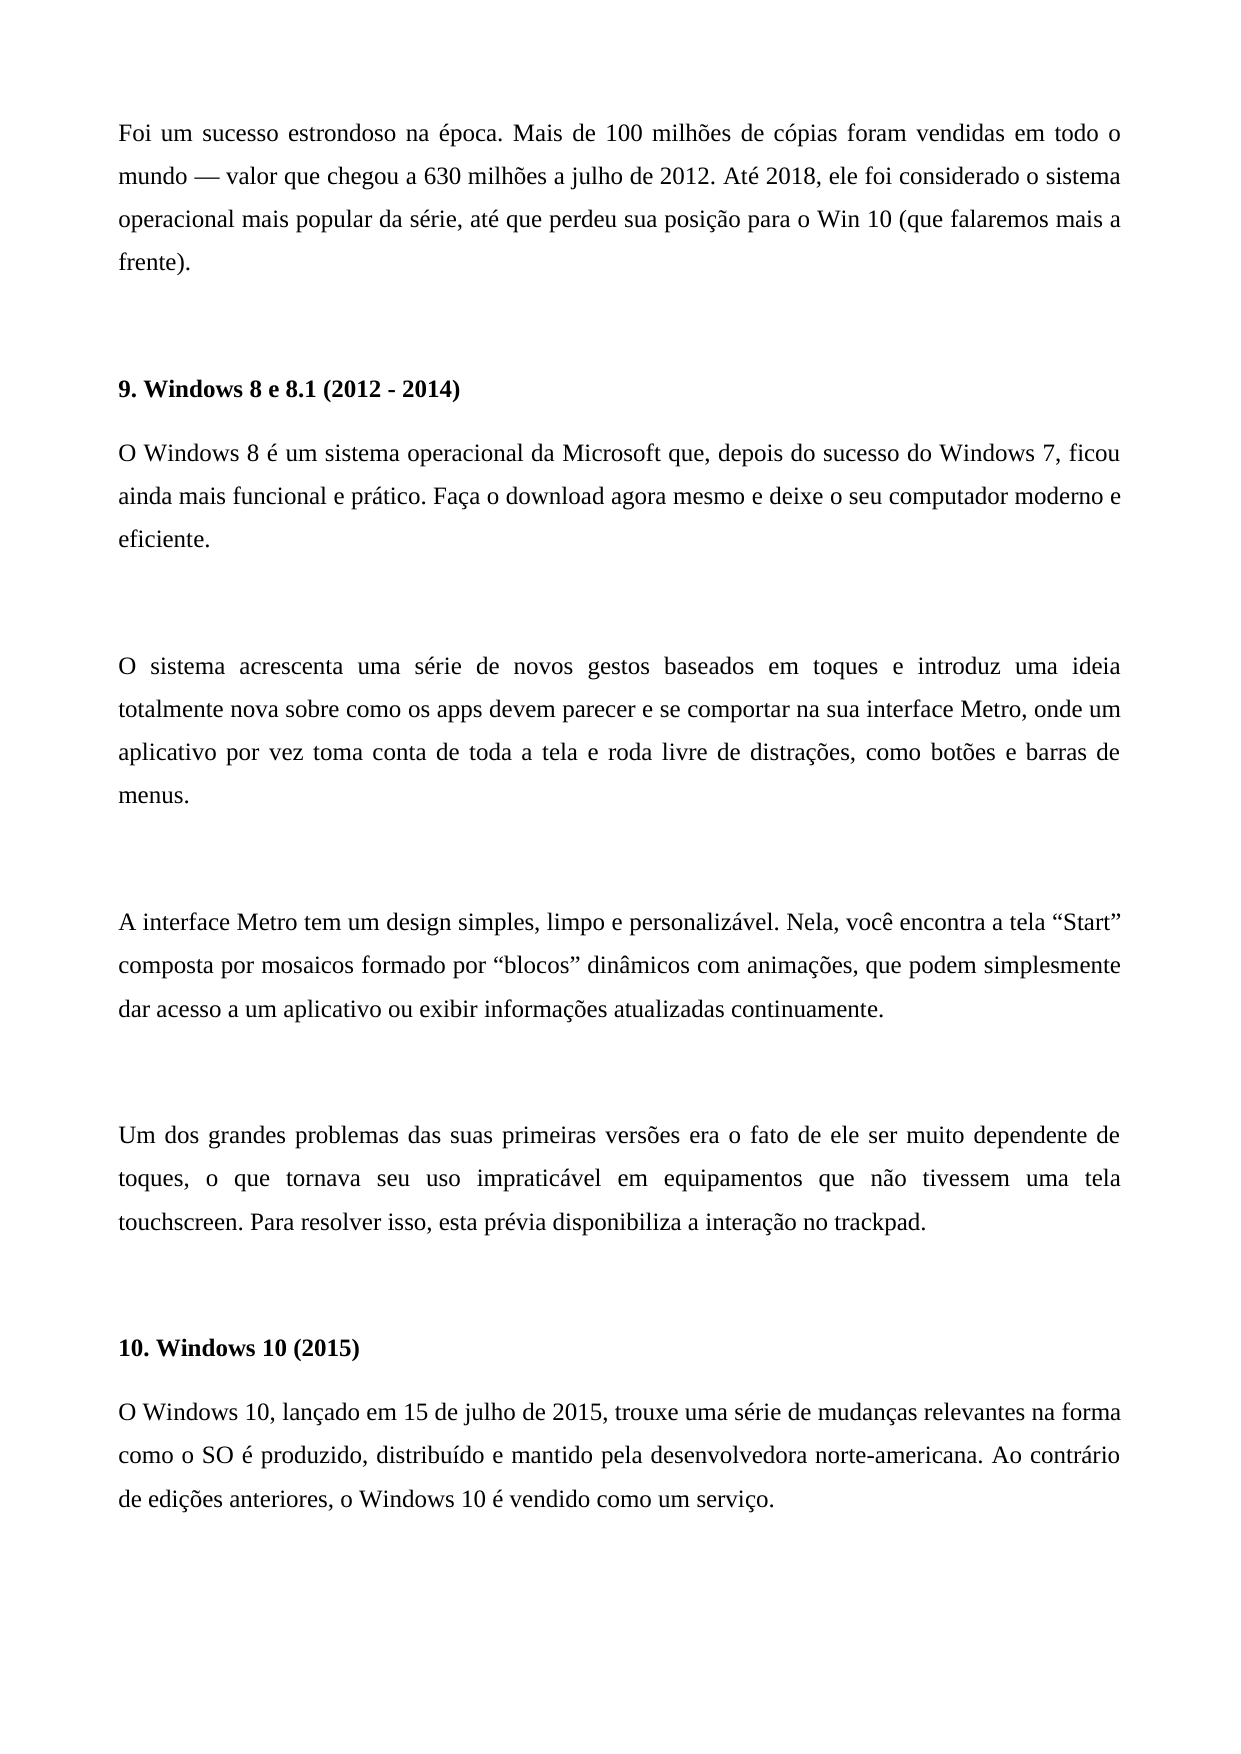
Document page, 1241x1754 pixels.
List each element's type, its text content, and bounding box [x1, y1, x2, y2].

text O Windows 8 é um sistema operacional da Microsoft que, depois do sucesso do Windows 7, ficou ainda mais funcional e prático. Faça o download agora mesmo e deixe o seu computador moderno e eficiente. [118, 438, 1122, 553]
text 10. Windows 10 (2015) [118, 1333, 1122, 1362]
text O sistema acrescenta uma série de novos gestos baseados em toques e introduz uma ideia totalmente nova sobre como os apps devem parecer e se comportar na sua interface Metro, onde um aplicativo por vez toma conta de toda a tela e roda livre de distrações, como botões e barras de menus. [118, 651, 1122, 809]
text O Windows 10, lançado em 15 de julho de 2015, trouxe uma série de mudanças relevantes na forma como o SO é produzido, distribuído e mantido pela desenvolvedora norte-americana. Ao contrário de edições anteriores, o Windows 10 é vendido como um serviço. [118, 1397, 1122, 1512]
text 9. Windows 8 e 8.1 (2012 - 2014) [118, 374, 1122, 403]
text Um dos grandes problemas das suas primeiras versões era o fato de ele ser muito dependente de toques, o que tornava seu uso impraticável em equipamentos que não tivessem uma tela touchscreen. Para resolver isso, esta prévia disponibiliza a interação no trackpad. [118, 1120, 1122, 1235]
text A interface Metro tem um design simples, limpo e personalizável. Nela, você encontra a tela “Start” composta por mosaicos formado por “blocos” dinâmicos com animações, que podem simplesmente dar acesso a um aplicativo ou exibir informações atualizadas continuamente. [118, 907, 1122, 1022]
text Foi um sucesso estrondoso na época. Mais de 100 milhões de cópias foram vendidas em todo o mundo — valor que chegou a 630 milhões a julho de 2012. Até 2018, ele foi considerado o sistema operacional mais popular da série, até que perdeu sua posição para o Win 10 (que falaremos mais a frente). [118, 118, 1122, 276]
